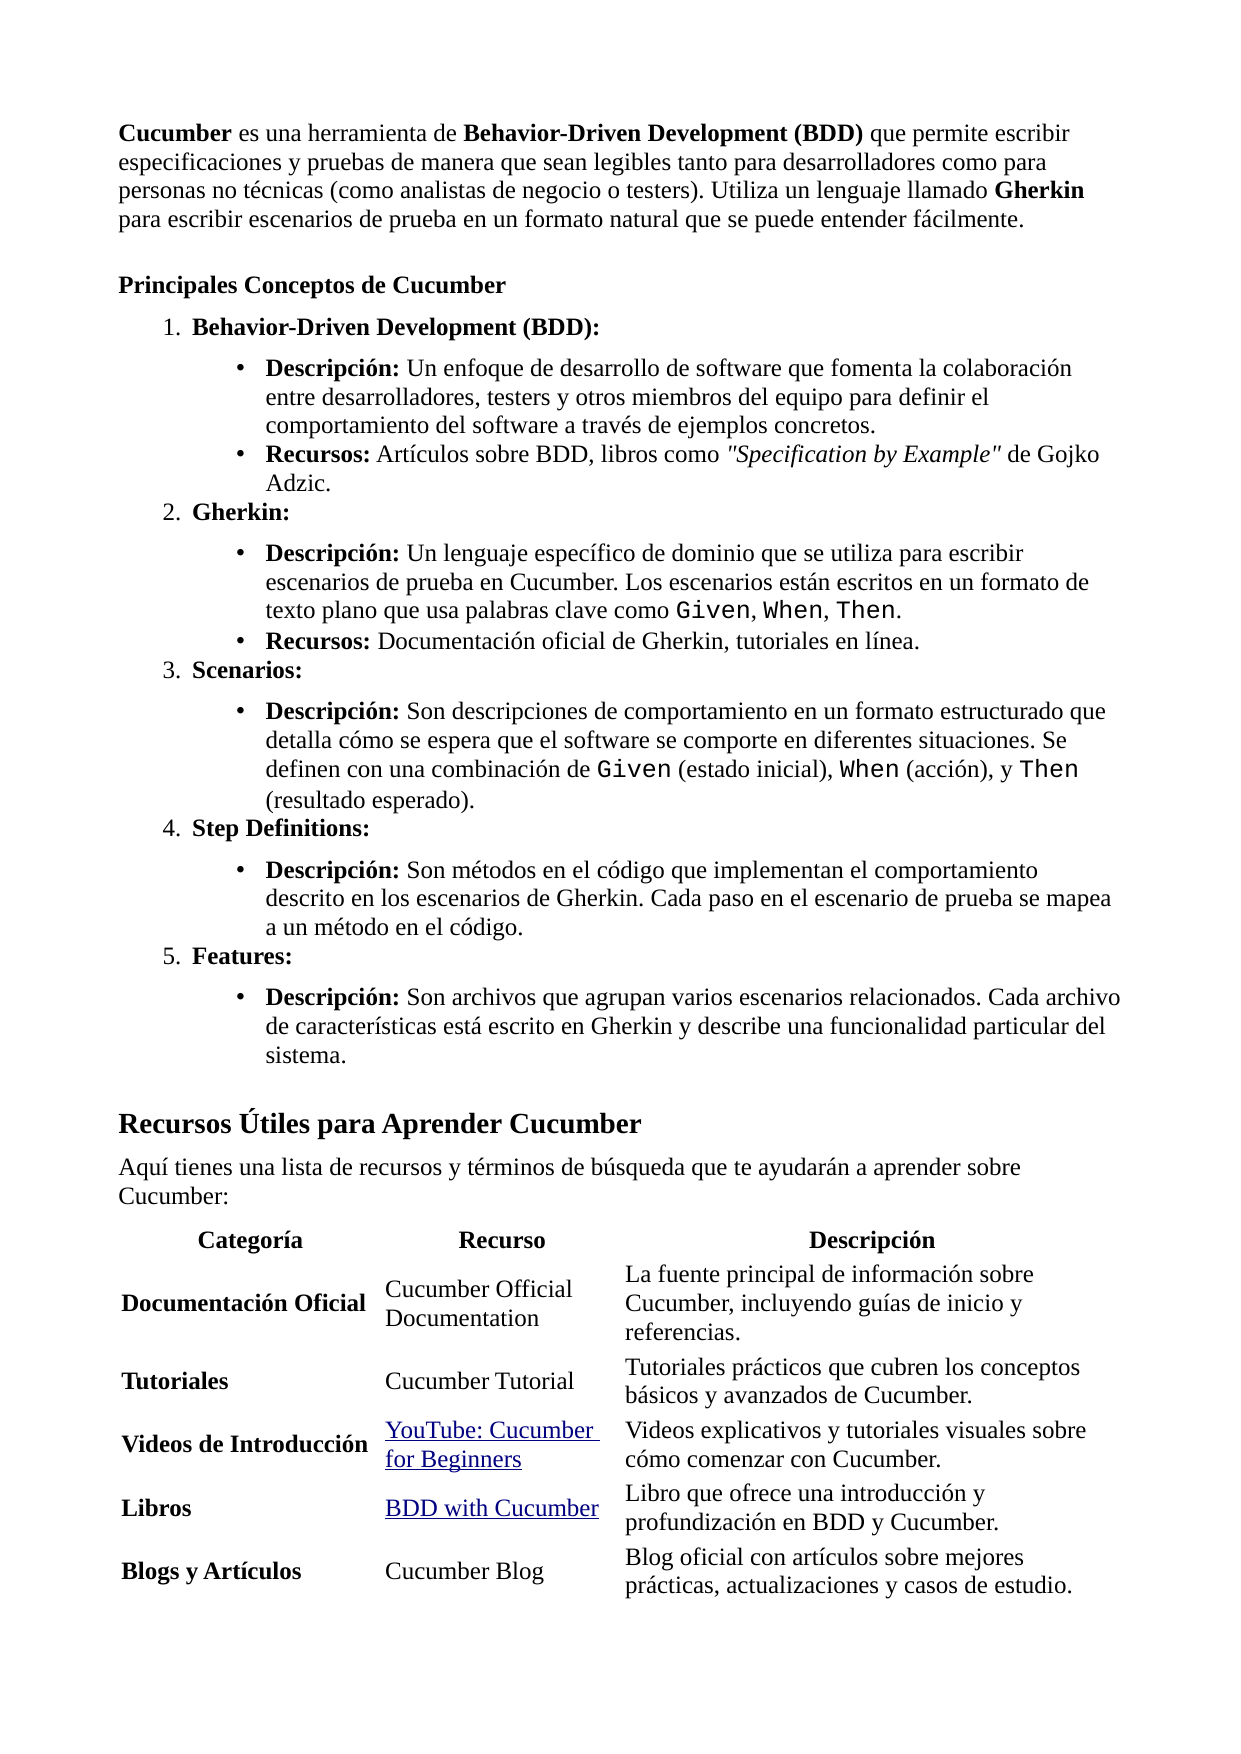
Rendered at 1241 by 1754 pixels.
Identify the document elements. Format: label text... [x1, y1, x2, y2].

table_header Categoría [118, 1222, 382, 1257]
subtitle Recursos Útiles para Aprender Cucumber [118, 1106, 1122, 1139]
list Scenarios: [162, 655, 1122, 684]
list Descripción: Son archivos que agrupan varios escenarios relacionados. Cada archivo de características está escrito en Gherkin y describe una funcionalidad particular del sistema. [236, 982, 1122, 1068]
table_header Descripción [622, 1222, 1122, 1257]
table_cell Tutoriales prácticos que cubren los conceptos básicos y avanzados de Cucumber. [622, 1349, 1122, 1412]
table_cell Documentación Oficial [118, 1257, 382, 1349]
list Recursos: Artículos sobre BDD, libros como "Specification by Example" de Gojko Adzic. [236, 439, 1122, 497]
table_cell Blog oficial con artículos sobre mejores prácticas, actualizaciones y casos de estudio. [622, 1539, 1122, 1602]
list Descripción: Son descripciones de comportamiento en un formato estructurado que detalla cómo se espera que el software se comporte en diferentes situaciones. Se definen con una combinación de Given (estado inicial), When (acción), y Then (resultado esperado). [236, 696, 1122, 813]
list Descripción: Son métodos en el código que implementan el comportamiento descrito en los escenarios de Gherkin. Cada paso en el escenario de prueba se mapea a un método en el código. [236, 855, 1122, 941]
table_cell La fuente principal de información sobre Cucumber, incluyendo guías de inicio y referencias. [622, 1257, 1122, 1349]
subtitle Principales Conceptos de Cucumber [118, 271, 1122, 299]
table_cell Blogs y Artículos [118, 1539, 382, 1602]
list Step Definitions: [162, 813, 1122, 842]
text Aquí tienes una lista de recursos y términos de búsqueda que te ayudarán a aprender sobre Cucumber: [118, 1152, 1122, 1209]
list Behavior-Driven Development (BDD): [162, 312, 1122, 341]
list Descripción: Un enfoque de desarrollo de software que fomenta la colaboración entre desarrolladores, testers y otros miembros del equipo para definir el comportamiento del software a través de ejemplos concretos. [236, 353, 1122, 439]
list Gherkin: [162, 497, 1122, 526]
list Descripción: Un lenguaje específico de dominio que se utiliza para escribir escenarios de prueba en Cucumber. Los escenarios están escritos en un formato de texto plano que usa palabras clave como Given, When, Then. [236, 538, 1122, 626]
table_cell Videos explicativos y tutoriales visuales sobre cómo comenzar con Cucumber. [622, 1412, 1122, 1475]
table_cell Tutoriales [118, 1349, 382, 1412]
table_cell Cucumber Blog [382, 1539, 622, 1602]
table_cell Cucumber Tutorial [382, 1349, 622, 1412]
table_cell Libros [118, 1475, 382, 1539]
text Cucumber es una herramienta de Behavior-Driven Development (BDD) que permite escribir especificaciones y pruebas de manera que sean legibles tanto para desarrolladores como para personas no técnicas (como analistas de negocio o testers). Utiliza un lenguaje llamado Gherkin para escribir escenarios de prueba en un formato natural que se puede entender fácilmente. [118, 118, 1122, 233]
table_cell BDD with Cucumber [382, 1475, 622, 1539]
list Features: [162, 941, 1122, 970]
table_header Recurso [382, 1222, 622, 1257]
table_cell Libro que ofrece una introducción y profundización en BDD y Cucumber. [622, 1475, 1122, 1539]
table_cell Cucumber Official Documentation [382, 1257, 622, 1349]
list Recursos: Documentación oficial de Gherkin, tutoriales en línea. [236, 626, 1122, 655]
table_cell Videos de Introducción [118, 1412, 382, 1475]
table_cell YouTube: Cucumber for Beginners [382, 1412, 622, 1475]
